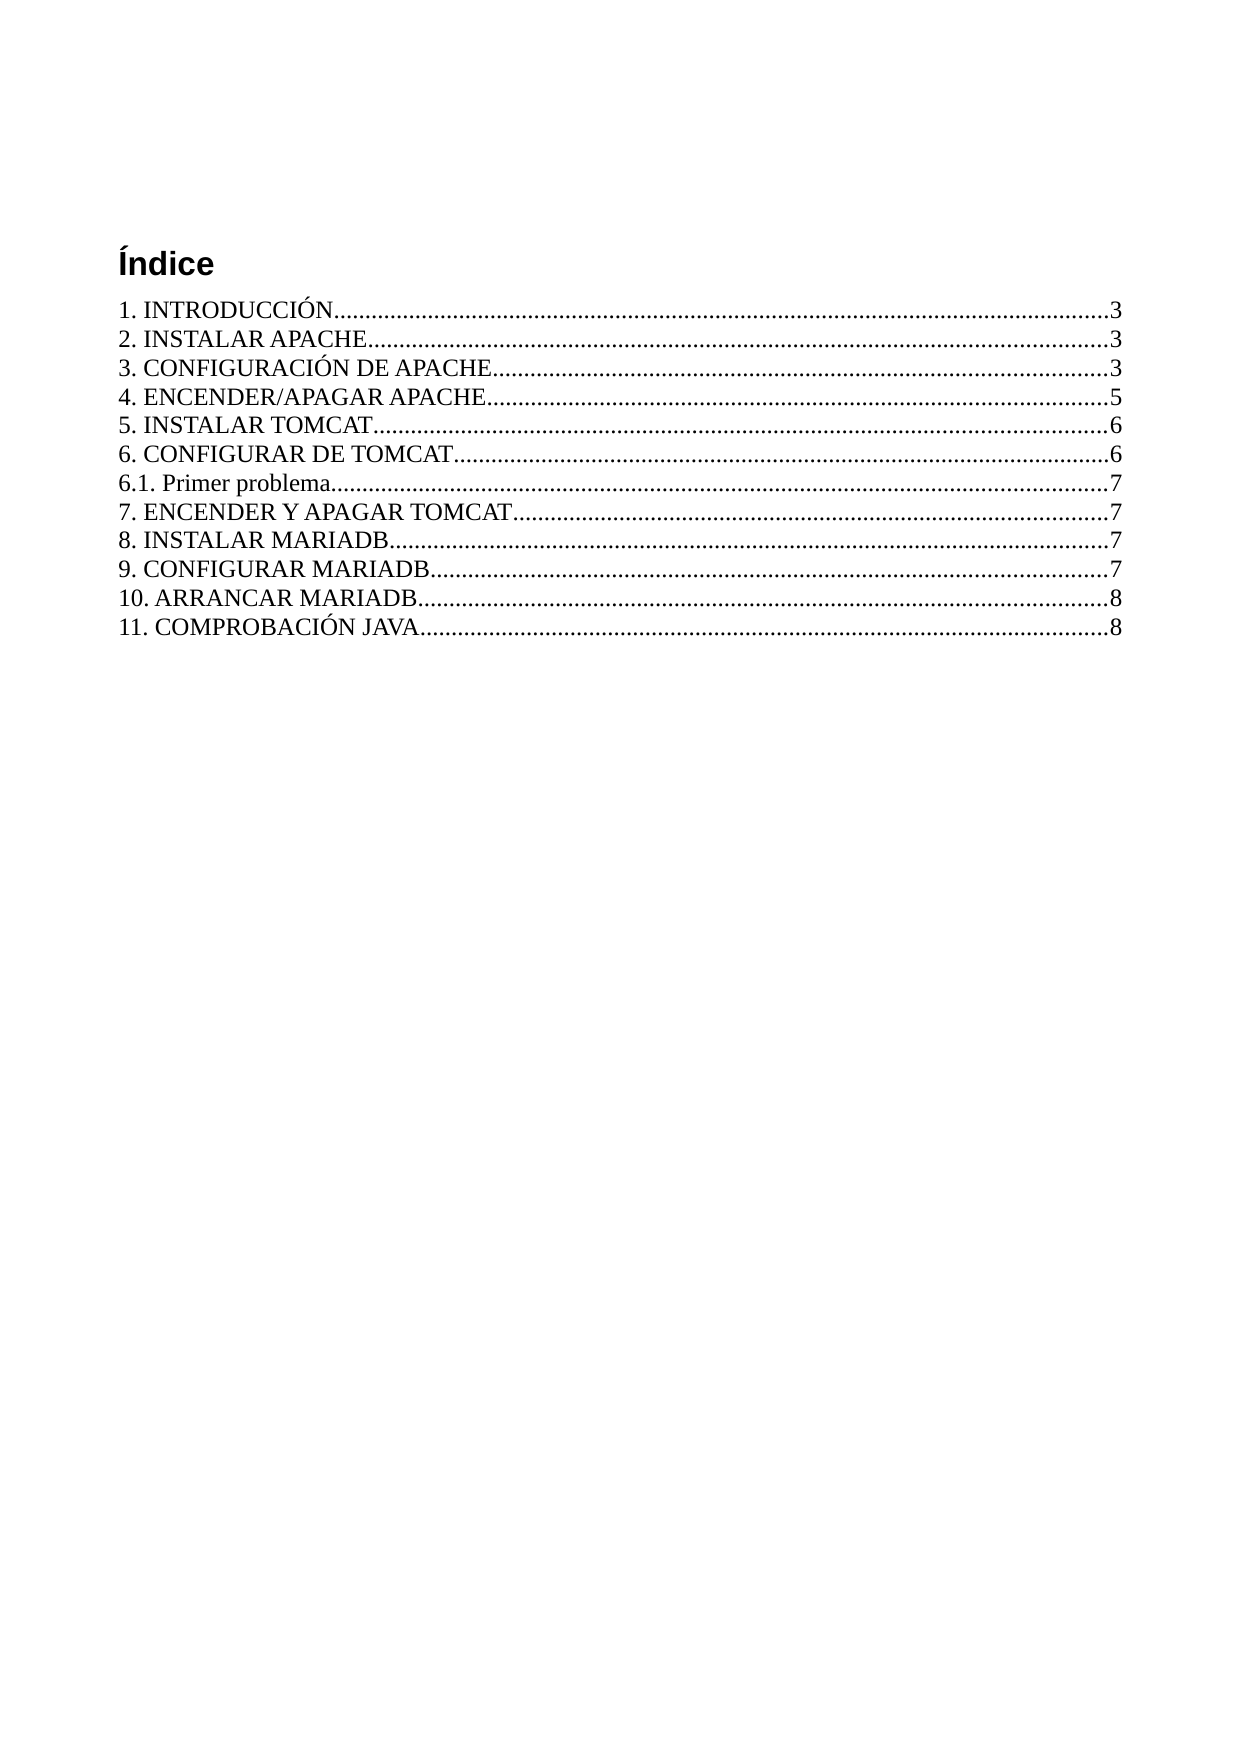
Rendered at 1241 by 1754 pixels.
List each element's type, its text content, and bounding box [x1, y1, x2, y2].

text 7. ENCENDER Y APAGAR TOMCAT 7 [118, 497, 1122, 525]
text 5. INSTALAR TOMCAT 6 [118, 410, 1122, 439]
text 10. ARRANCAR MARIADB 8 [118, 583, 1122, 612]
text 3. CONFIGURACIÓN DE APACHE 3 [118, 353, 1122, 382]
subtitle Índice [118, 244, 1122, 283]
text 9. CONFIGURAR MARIADB 7 [118, 554, 1122, 583]
text 11. COMPROBACIÓN JAVA 8 [118, 612, 1122, 640]
text 2. INSTALAR APACHE 3 [118, 324, 1122, 353]
text 1. INTRODUCCIÓN 3 [118, 295, 1122, 324]
text 4. ENCENDER/APAGAR APACHE 5 [118, 382, 1122, 410]
text 6. CONFIGURAR DE TOMCAT 6 [118, 439, 1122, 468]
text 8. INSTALAR MARIADB 7 [118, 525, 1122, 554]
text 6.1. Primer problema 7 [118, 468, 1122, 497]
